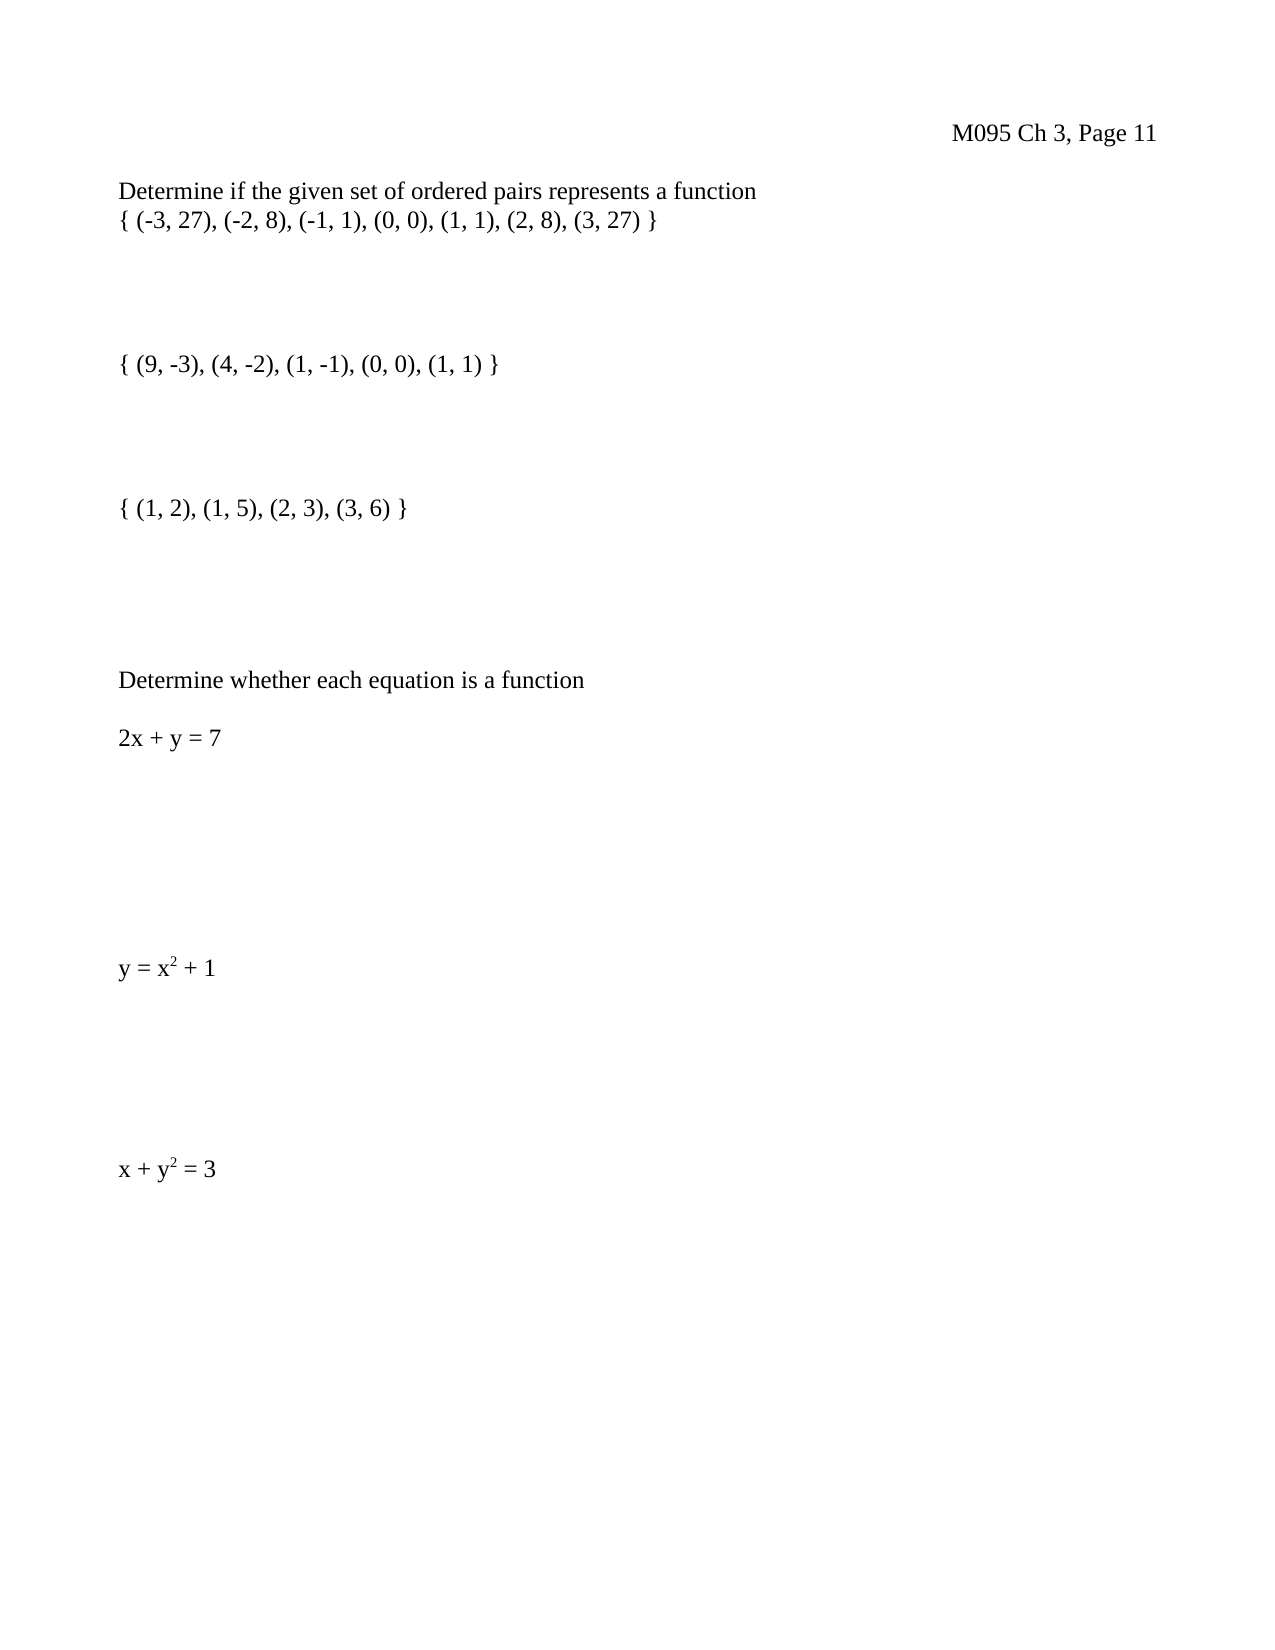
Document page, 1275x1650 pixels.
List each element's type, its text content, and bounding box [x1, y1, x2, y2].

text { (-3, 27), (-2, 8), (-1, 1), (0, 0), (1, 1), (2, 8), (3, 27) } [118, 205, 1157, 234]
text x + y2 = 3 [118, 1154, 1157, 1183]
text 2x + y = 7 [118, 723, 1157, 751]
text { (1, 2), (1, 5), (2, 3), (3, 6) } [118, 493, 1157, 521]
text Determine if the given set of ordered pairs represents a function [118, 176, 1157, 205]
text { (9, -3), (4, -2), (1, -1), (0, 0), (1, 1) } [118, 349, 1157, 378]
text Determine whether each equation is a function [118, 665, 1157, 694]
text y = x2 + 1 [118, 953, 1157, 981]
